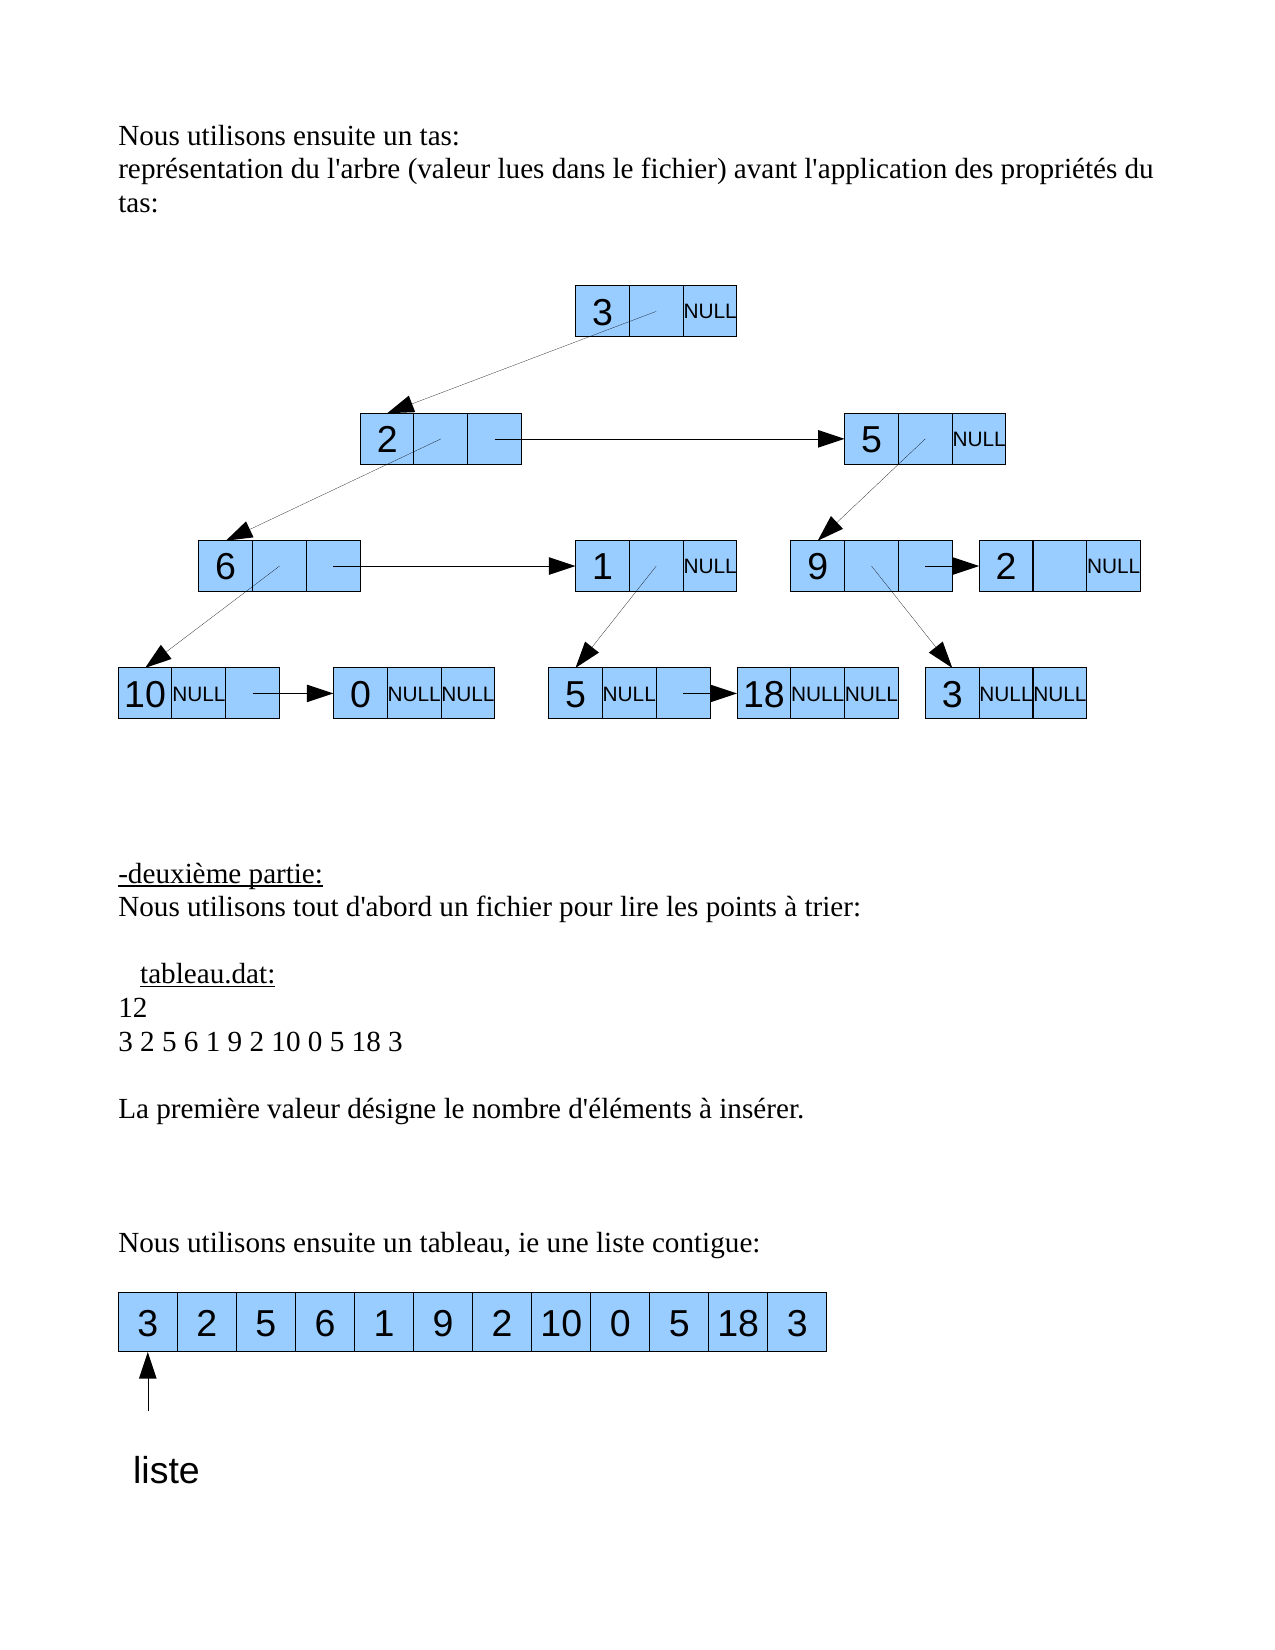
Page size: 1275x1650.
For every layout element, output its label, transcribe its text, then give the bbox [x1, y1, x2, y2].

text 3 2 5 6 1 9 2 10 0 5 18 3 [118, 1024, 1157, 1057]
text Nous utilisons ensuite un tableau, ie une liste contigue: [118, 1225, 1157, 1258]
text Nous utilisons ensuite un tas: [118, 118, 1157, 152]
text La première valeur désigne le nombre d'éléments à insérer. [118, 1091, 1157, 1124]
text -deuxième partie: [118, 856, 1157, 889]
text 12 [118, 990, 1157, 1024]
text tableau.dat: [118, 957, 1157, 990]
text représentation du l'arbre (valeur lues dans le fichier) avant l'application des propriétés du tas: [118, 152, 1157, 219]
text Nous utilisons tout d'abord un fichier pour lire les points à trier: [118, 889, 1157, 923]
